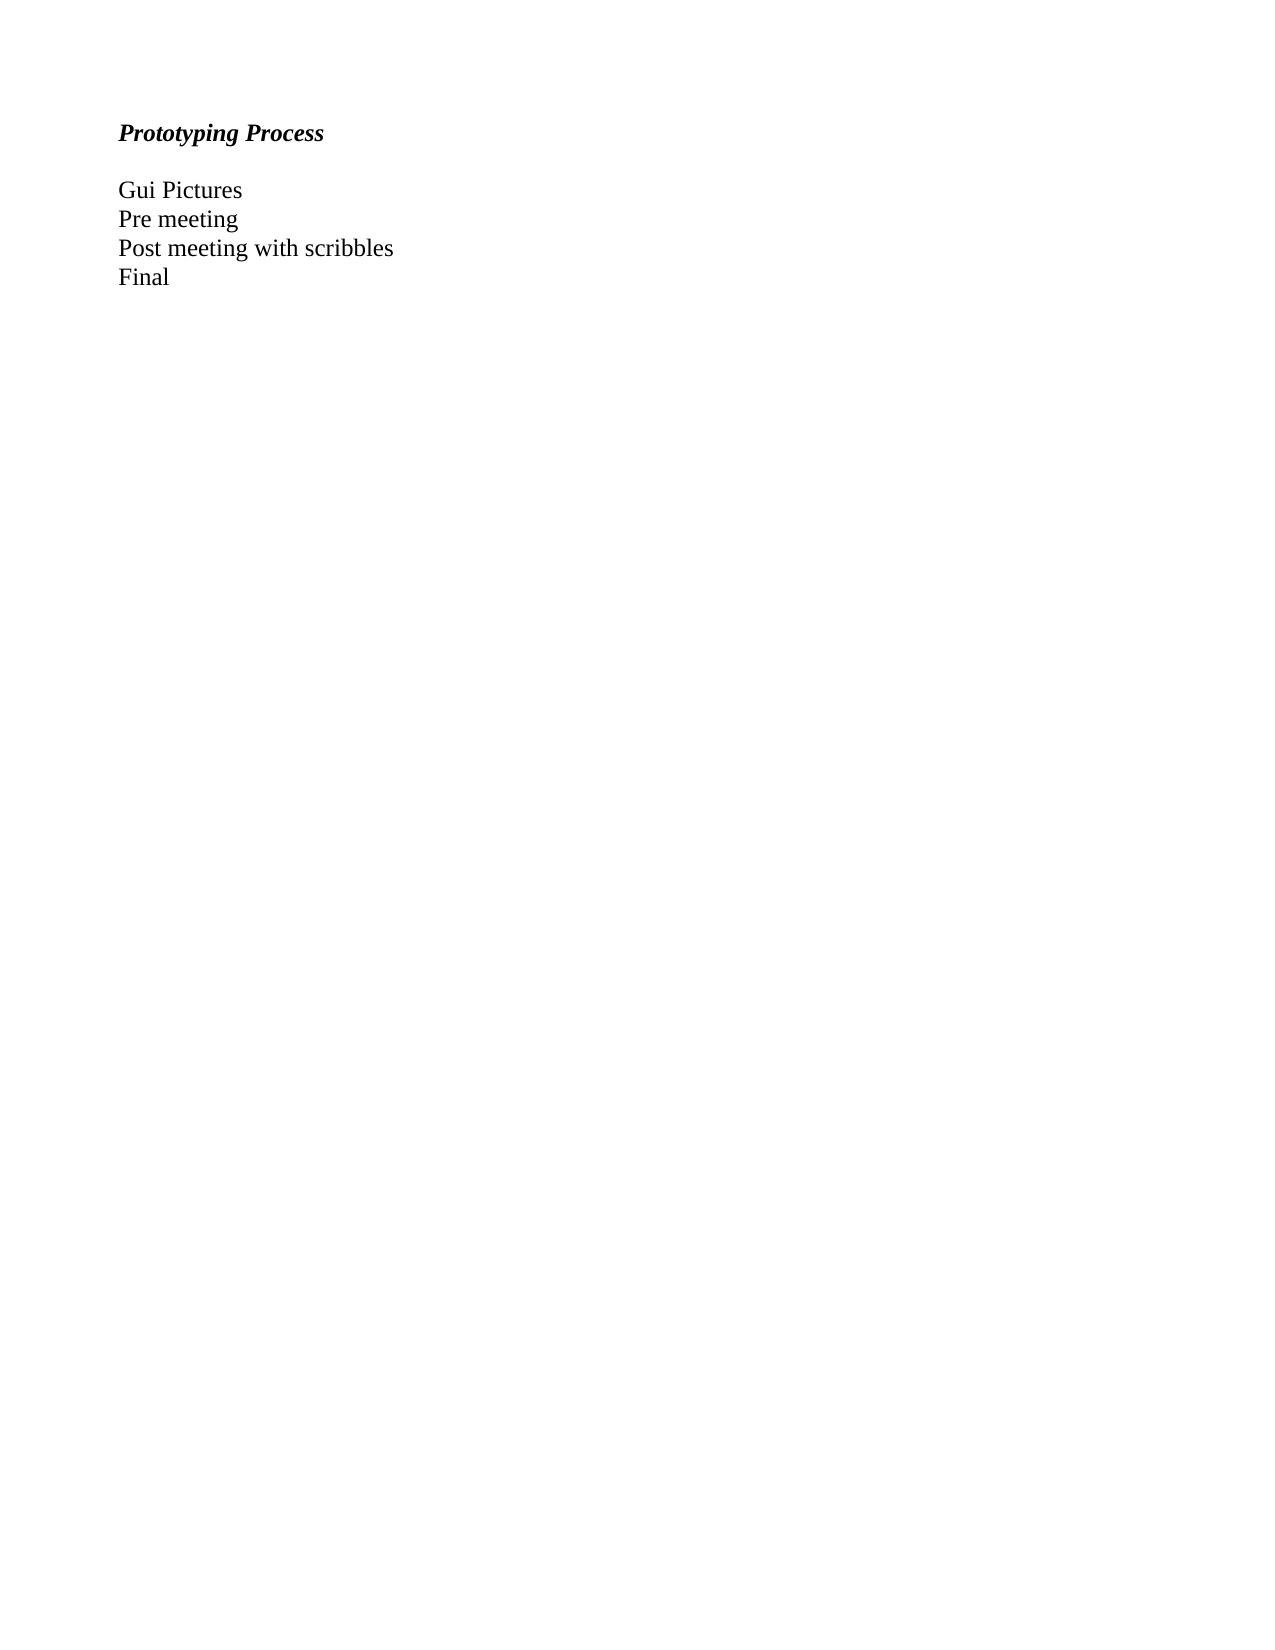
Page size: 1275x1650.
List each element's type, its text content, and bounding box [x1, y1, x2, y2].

text Pre meeting [118, 204, 1157, 233]
text Post meeting with scribbles [118, 233, 1157, 262]
text Final [118, 262, 1157, 291]
text Prototyping Process [118, 118, 1157, 147]
text Gui Pictures [118, 176, 1157, 204]
